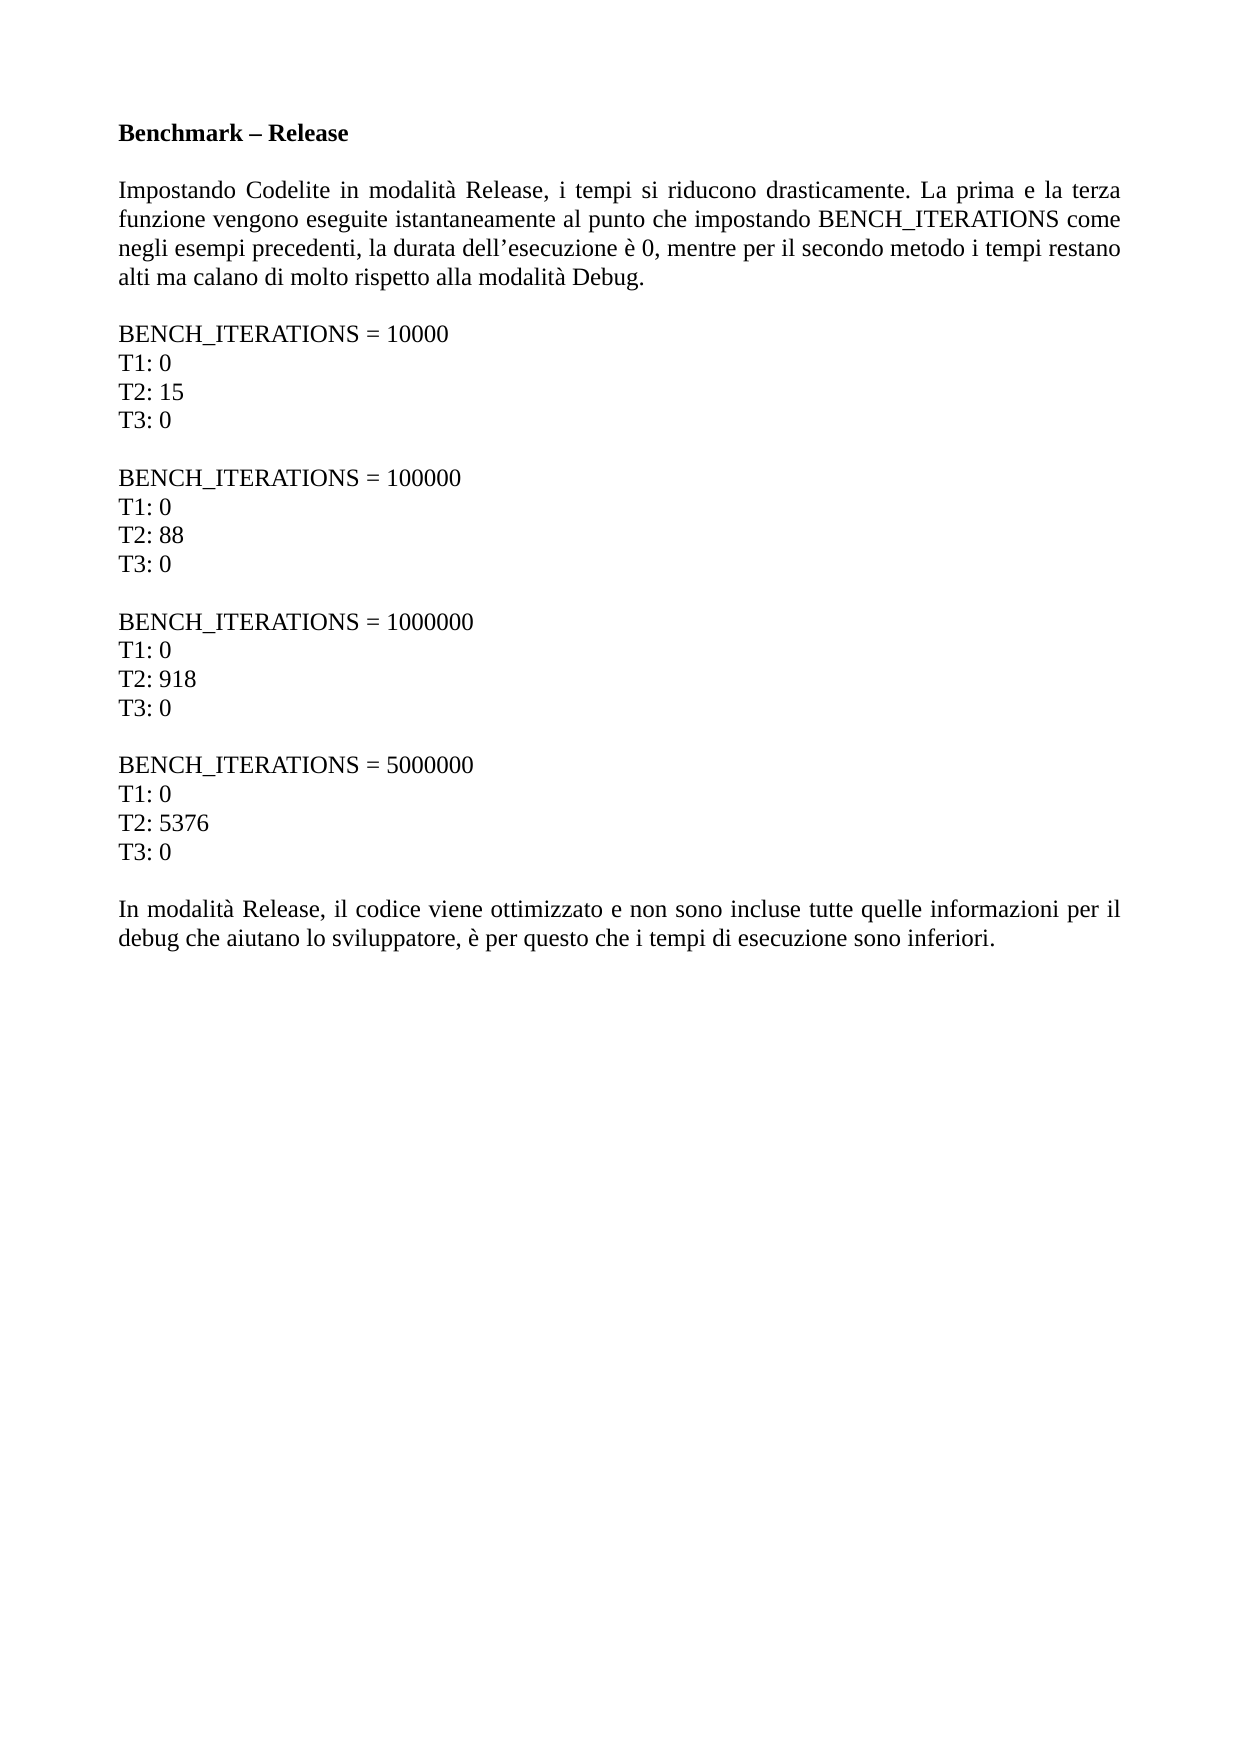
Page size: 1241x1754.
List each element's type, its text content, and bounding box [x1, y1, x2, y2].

text T1: 0 [118, 492, 1122, 521]
text T3: 0 [118, 837, 1122, 866]
text T3: 0 [118, 406, 1122, 434]
text T2: 5376 [118, 808, 1122, 837]
text T1: 0 [118, 779, 1122, 808]
text T2: 15 [118, 377, 1122, 406]
text T2: 918 [118, 664, 1122, 693]
text T1: 0 [118, 348, 1122, 377]
text T2: 88 [118, 521, 1122, 549]
text T1: 0 [118, 636, 1122, 664]
text BENCH_ITERATIONS = 10000 [118, 319, 1122, 348]
text Impostando Codelite in modalità Release, i tempi si riducono drasticamente. La prima e la terza funzione vengono eseguite istantaneamente al punto che impostando BENCH_ITERATIONS come negli esempi precedenti, la durata dell’esecuzione è 0, mentre per il secondo metodo i tempi restano alti ma calano di molto rispetto alla modalità Debug. [118, 176, 1122, 291]
text BENCH_ITERATIONS = 100000 [118, 463, 1122, 492]
text T3: 0 [118, 549, 1122, 578]
text T3: 0 [118, 693, 1122, 722]
text Benchmark – Release [118, 118, 1122, 147]
text BENCH_ITERATIONS = 1000000 [118, 607, 1122, 636]
text BENCH_ITERATIONS = 5000000 [118, 751, 1122, 779]
text In modalità Release, il codice viene ottimizzato e non sono incluse tutte quelle informazioni per il debug che aiutano lo sviluppatore, è per questo che i tempi di esecuzione sono inferiori. [118, 894, 1122, 952]
